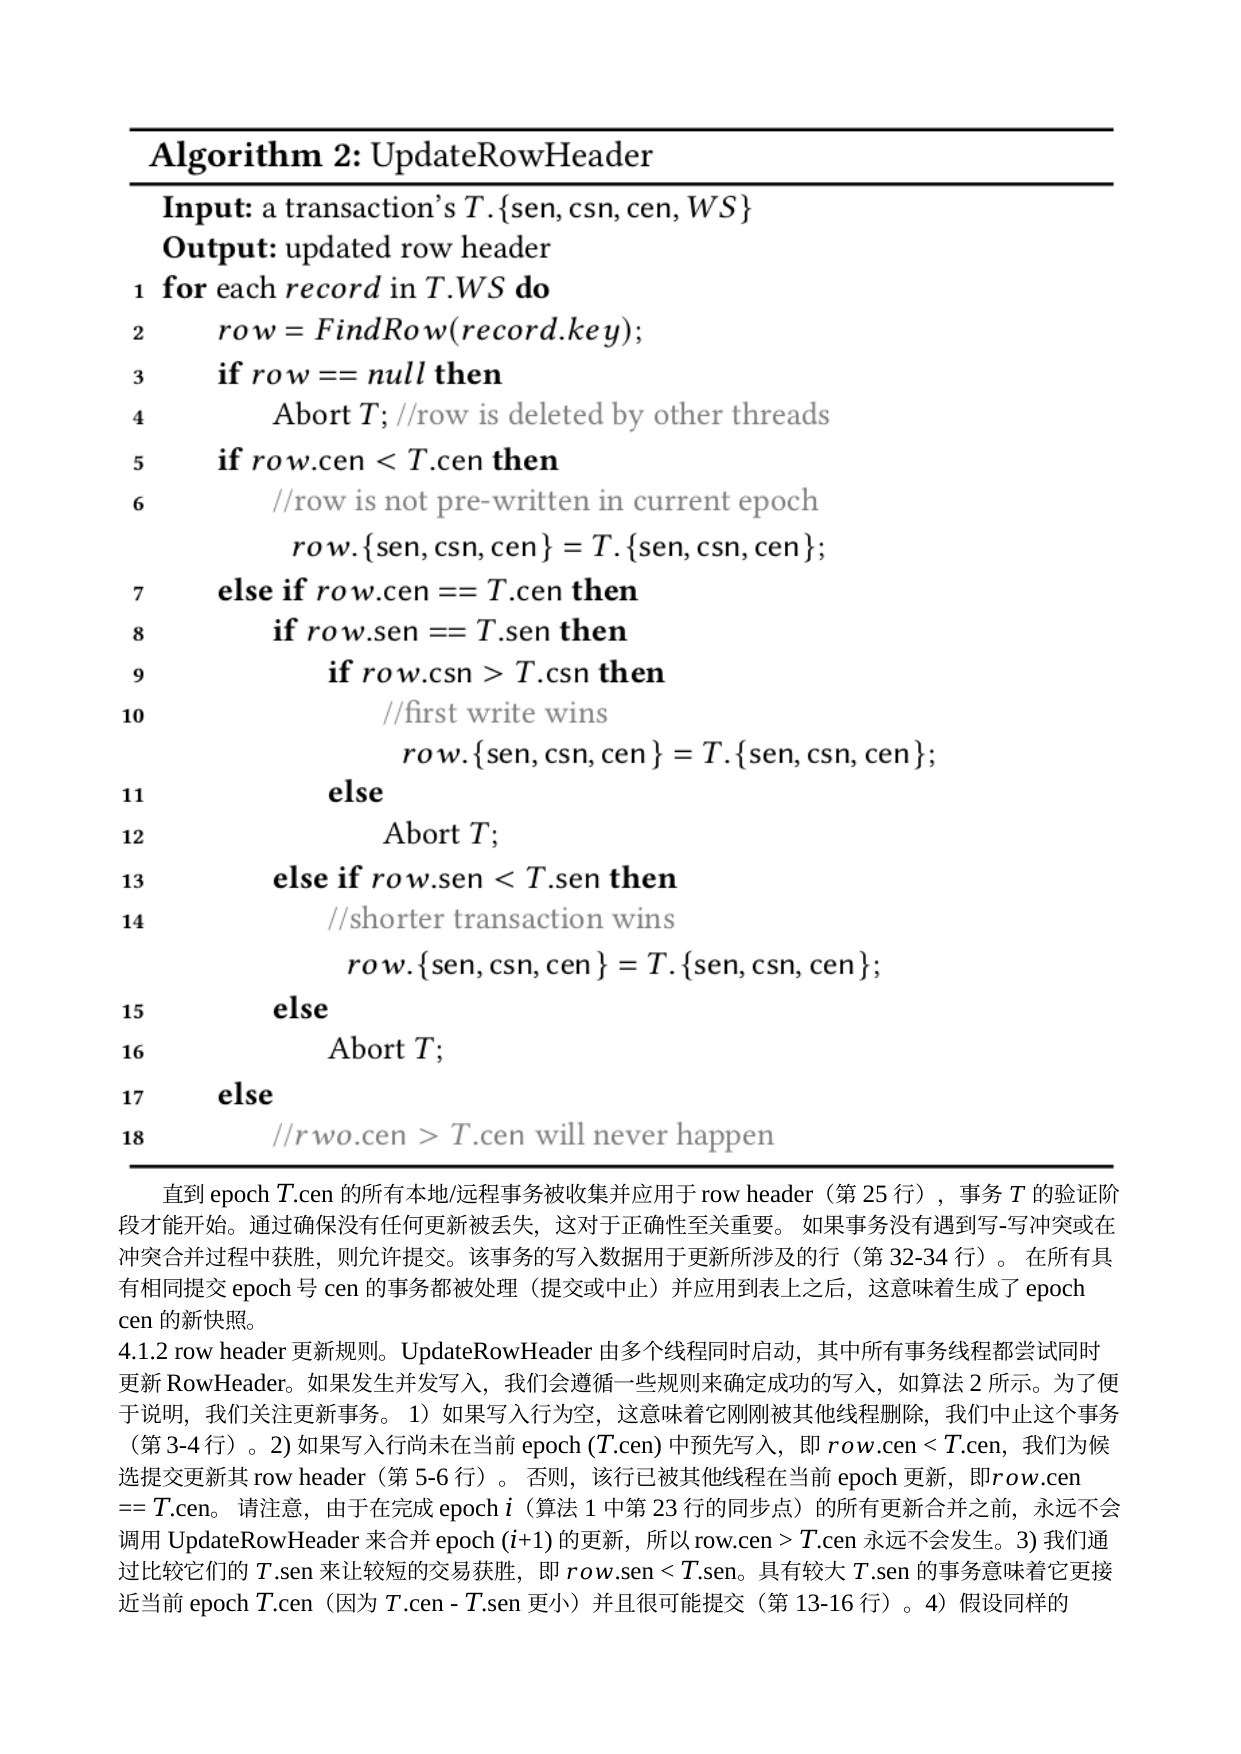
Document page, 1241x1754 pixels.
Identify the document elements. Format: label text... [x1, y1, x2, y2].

text 4.1.2 row header更新规则。UpdateRowHeader 由多个线程同时启动，其中所有事务线程都尝试同时更新RowHeader。如果发生并发写入，我们会遵循一些规则来确定成功的写入，如算法 2 所示。为了便于说明，我们关注更新事务。 1）如果写入行为空，这意味着它刚刚被其他线程删除，我们中止这个事务（第3-4行）。2) 如果写入行尚未在当前 epoch (𝑇.cen) 中预先写入，即 𝑟𝑜𝑤.cen < 𝑇.cen，我们为候选提交更新其row header（第 5-6 行）。 否则，该行已被其他线程在当前 epoch 更新，即𝑟𝑜𝑤.cen == 𝑇.cen。 请注意，由于在完成epoch 𝑖（算法 1 中第 23 行的同步点）的所有更新合并之前，永远不会调用 UpdateRowHeader 来合并epoch (𝑖+1) 的更新，所以row.cen > 𝑇.cen 永远不会发生。3) 我们通过比较它们的 𝑇.sen 来让较短的交易获胜，即 𝑟𝑜𝑤.sen < 𝑇.sen。具有较大 𝑇.sen 的事务意味着它更接近当前 epoch 𝑇.cen（因为 𝑇.cen - 𝑇.sen 更小）并且很可能提交（第 13-16 行）。4）假设同样的 [118, 1334, 1122, 1617]
picture [118, 118, 1123, 1177]
text 直到epoch 𝑇.cen 的所有本地/远程事务被收集并应用于row header（第 25 行），事务 𝑇 的验证阶段才能开始。通过确保没有任何更新被丢失，这对于正确性至关重要。 如果事务没有遇到写-写冲突或在冲突合并过程中获胜，则允许提交。该事务的写入数据用于更新所涉及的行（第 32-34 行）。 在所有具有相同提交epoch号 cen 的事务都被处理（提交或中止）并应用到表上之后，这意味着生成了epoch cen 的新快照。 [118, 1177, 1122, 1334]
